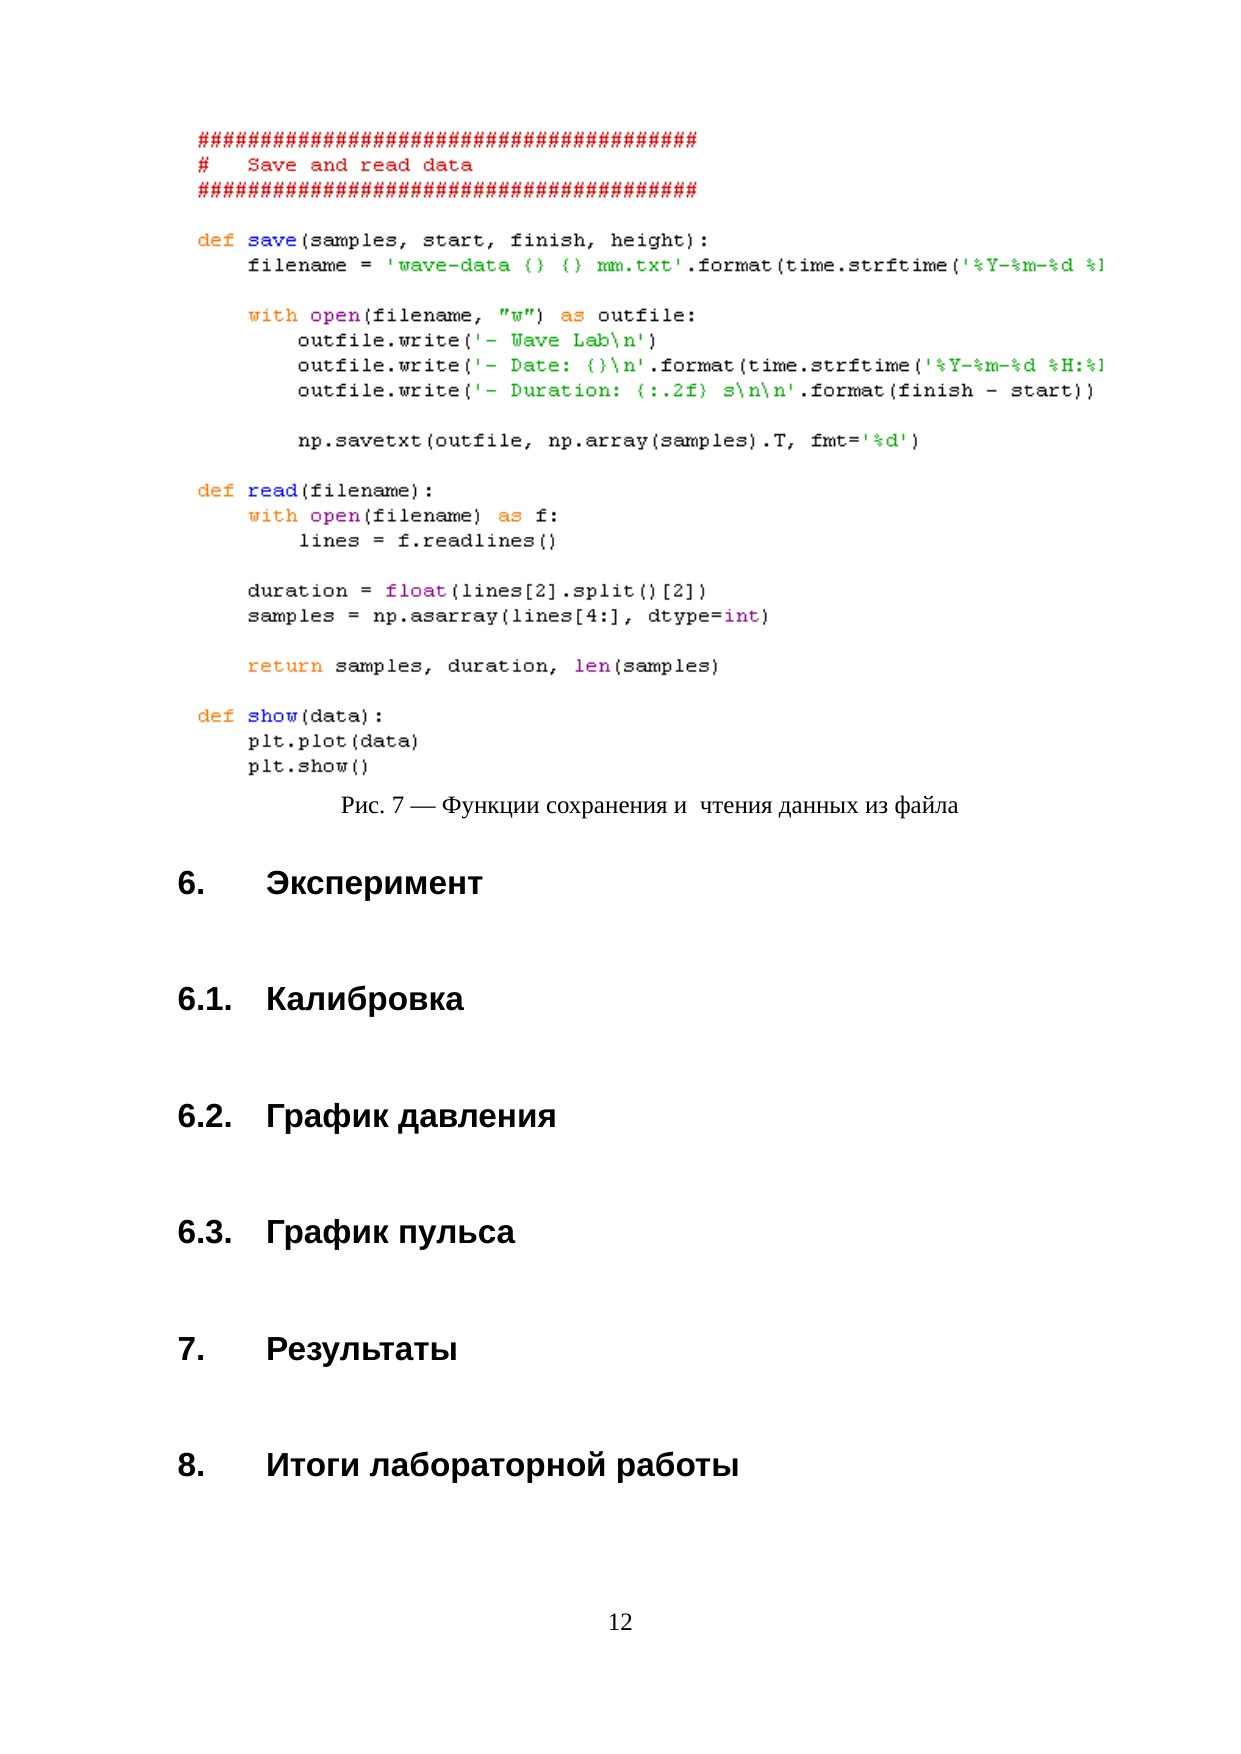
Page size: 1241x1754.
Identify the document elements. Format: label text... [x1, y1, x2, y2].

subtitle График пульса [118, 1212, 1122, 1251]
text Рис. 7 — Функции сохранения и чтения данных из файла [118, 790, 1122, 819]
subtitle Калибровка [118, 979, 1122, 1018]
subtitle Результаты [118, 1329, 1122, 1367]
subtitle График давления [118, 1096, 1122, 1134]
subtitle Эксперимент [118, 863, 1122, 901]
subtitle Итоги лабораторной работы [118, 1446, 1122, 1484]
picture [196, 118, 1103, 791]
